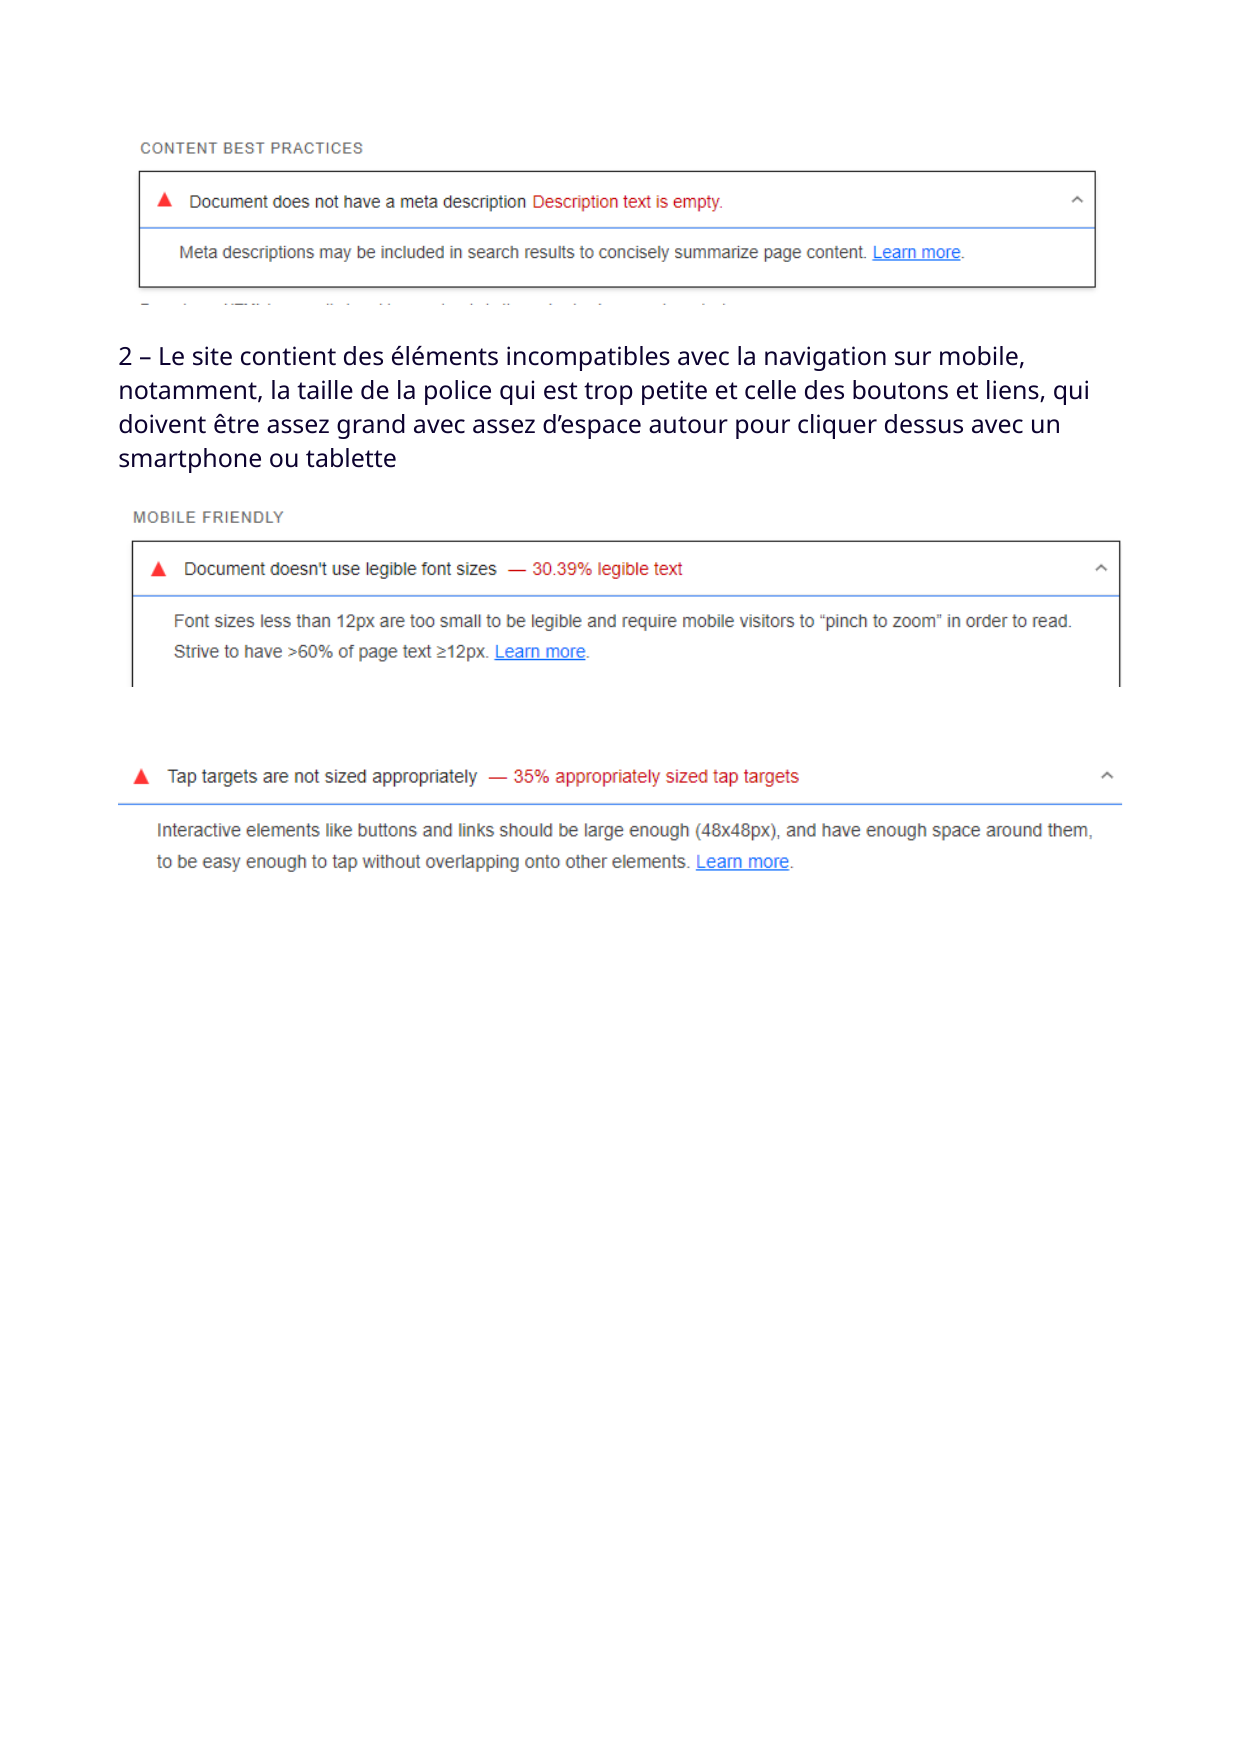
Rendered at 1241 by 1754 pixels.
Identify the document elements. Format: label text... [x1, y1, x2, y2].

picture [118, 509, 1123, 687]
picture [118, 118, 1123, 305]
picture [118, 755, 1123, 893]
text 2 – Le site contient des éléments incompatibles avec la navigation sur mobile, notamment, la taille de la police qui est trop petite et celle des boutons et liens, qui doivent être assez grand avec assez d’espace autour pour cliquer dessus avec un smartphone ou tablette [118, 339, 1122, 475]
